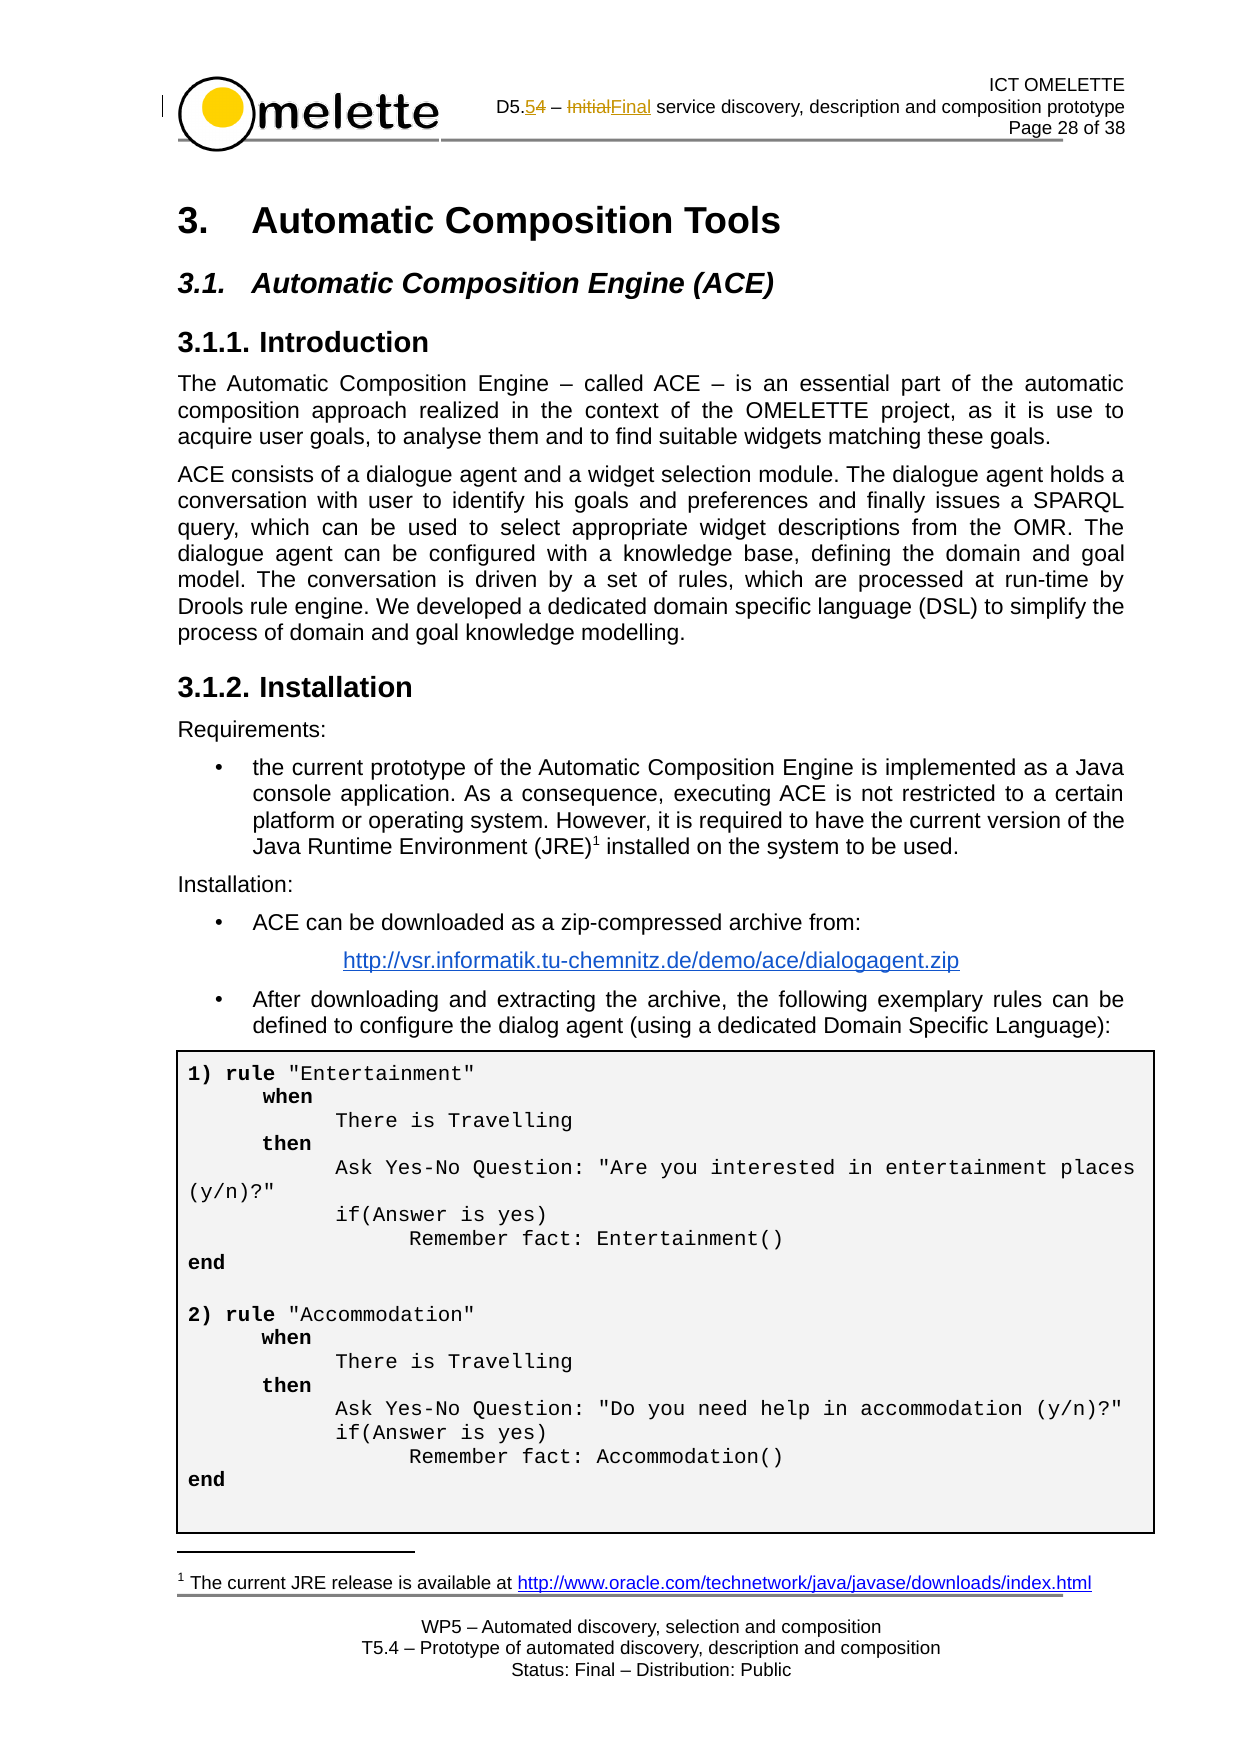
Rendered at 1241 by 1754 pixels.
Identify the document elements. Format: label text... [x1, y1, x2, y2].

subtitle Introduction [177, 325, 1125, 358]
text ACE consists of a dialogue agent and a widget selection module. The dialogue agent holds a conversation with user to identify his goals and preferences and finally issues a SPARQL query, which can be used to select appropriate widget descriptions from the OMR. The dialogue agent can be configured with a knowledge base, defining the domain and goal model. The conversation is driven by a set of rules, which are processed at run-time by Drools rule engine. We developed a dedicated domain specific language (DSL) to simplify the process of domain and goal knowledge modelling. [177, 461, 1125, 646]
list ACE can be downloaded as a zip-compressed archive from: [215, 909, 1125, 936]
text Requirements: [177, 716, 1125, 742]
list After downloading and extracting the archive, the following exemplary rules can be defined to configure the dialog agent (using a dedicated Domain Specific Language): [215, 986, 1125, 1038]
table_header 1) rule "Entertainment" when There is Travelling then Ask Yes-No Question: "Are you interested in entertainment places (y/n)?" if(Answer is yes) Remember fact: Entertainment() end 2) rule "Accommodation" when There is Travelling then Ask Yes-No Question: "Do you need help in accommodation (y/n)?" if(Answer is yes) Remember fact: Accommodation() end [178, 1052, 1153, 1532]
text The Automatic Composition Engine – called ACE – is an essential part of the automatic composition approach realized in the context of the OMELETTE project, as it is use to acquire user goals, to analyse them and to find suitable widgets matching these goals. [177, 370, 1125, 449]
text http://vsr.informatik.tu-chemnitz.de/demo/ace/dialogagent.zip [177, 947, 1125, 974]
subtitle Installation [177, 671, 1125, 704]
subtitle Automatic Composition Tools [177, 198, 1125, 241]
text Installation: [177, 871, 1125, 897]
subtitle Automatic Composition Engine (ACE) [177, 266, 1125, 300]
list The current JRE release is available at http://www.oracle.com/technetwork/java/javase/downloads/index.html [177, 1570, 1125, 1594]
list the current prototype of the Automatic Composition Engine is implemented as a Java console application. As a consequence, executing ACE is not restricted to a certain platform or operating system. However, it is required to have the current version of the Java Runtime Environment (JRE) installed on the system to be used. [215, 754, 1125, 859]
picture [178, 76, 439, 152]
